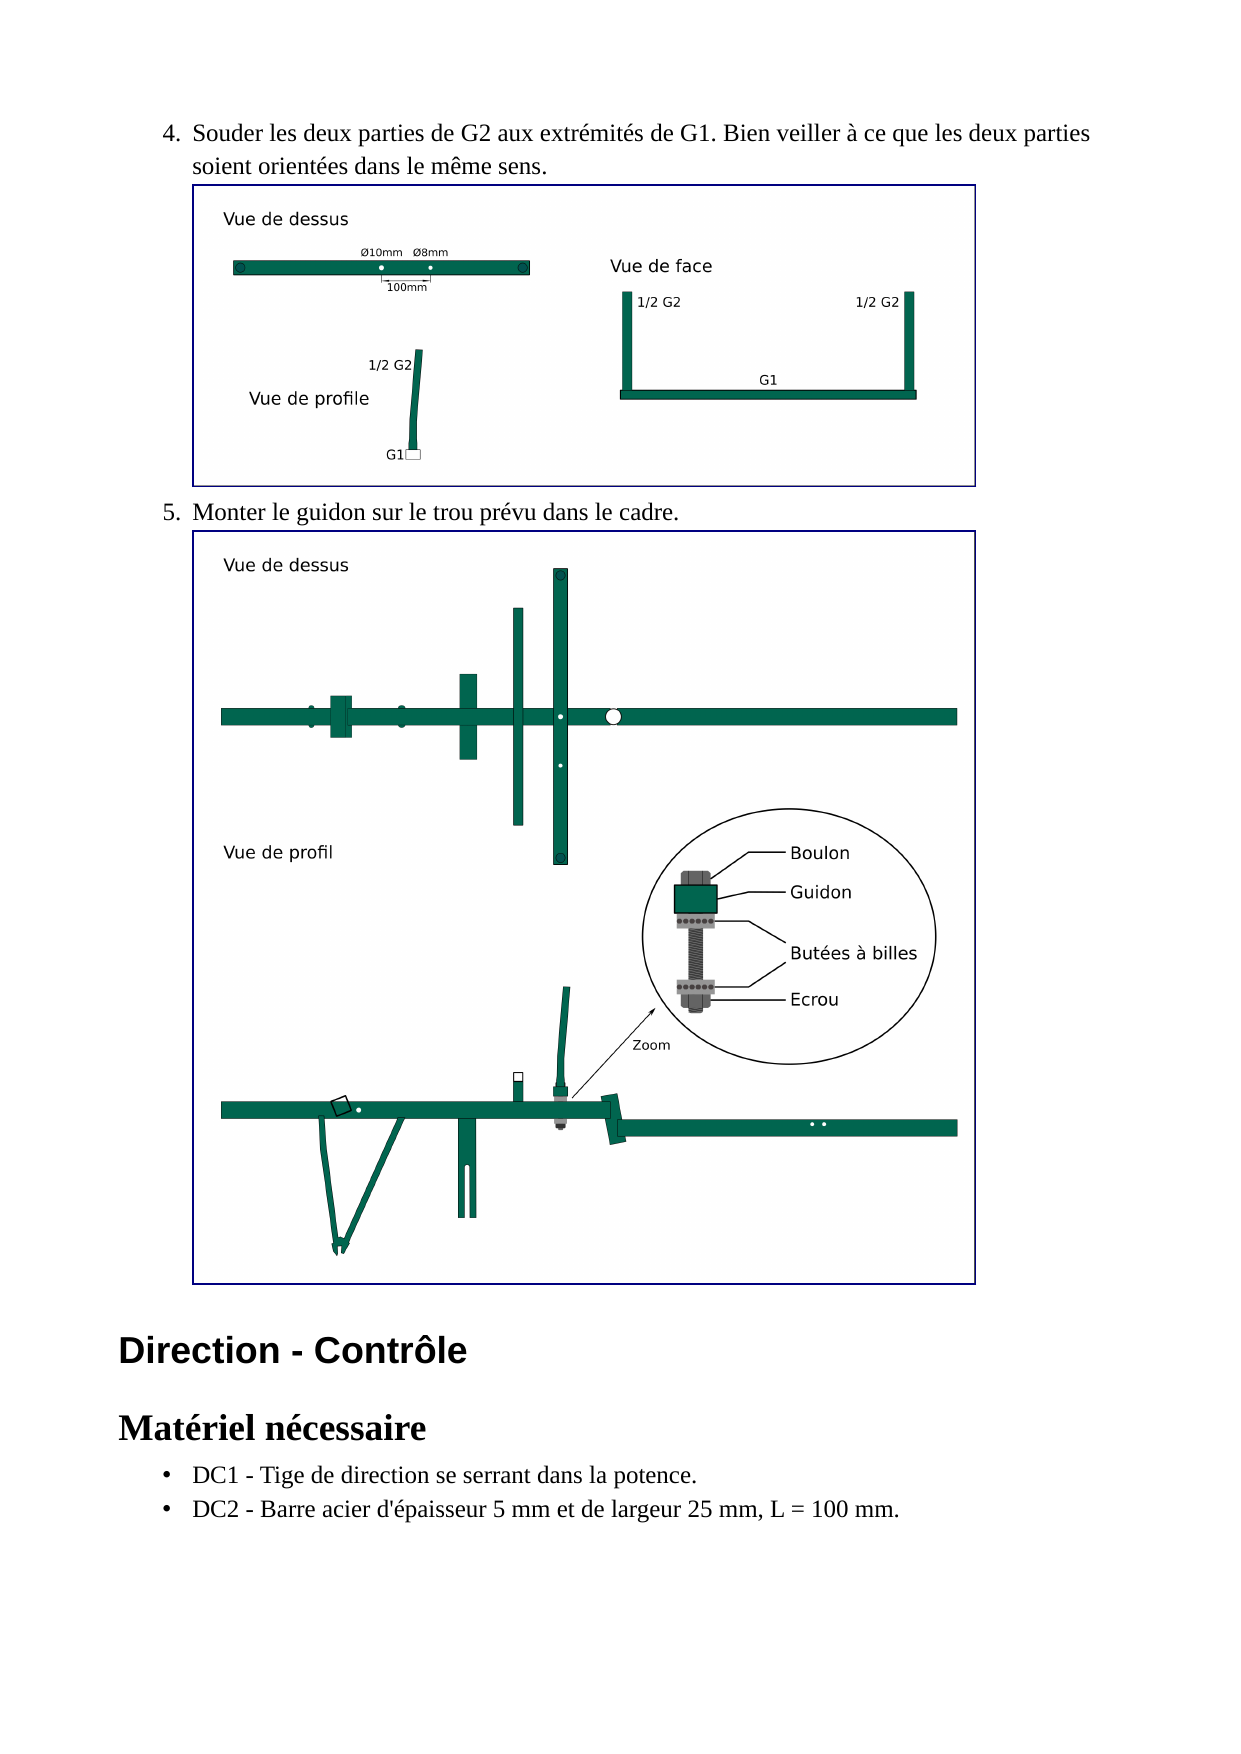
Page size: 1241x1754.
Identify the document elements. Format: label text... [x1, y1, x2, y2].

list Monter le guidon sur le trou prévu dans le cadre. [162, 497, 1122, 1285]
list DC1 - Tige de direction se serrant dans la potence. [162, 1461, 1122, 1489]
picture [194, 186, 975, 486]
picture [194, 532, 975, 1283]
list DC2 - Barre acier d'épaisseur 5 mm et de largeur 25 mm, L = 100 mm. [162, 1494, 1122, 1522]
subtitle Matériel nécessaire [118, 1405, 1122, 1448]
list Souder les deux parties de G2 aux extrémités de G1. Bien veiller à ce que les deux parties soient orientées dans le même sens. [162, 118, 1122, 493]
subtitle Direction - Contrôle [118, 1328, 1122, 1372]
